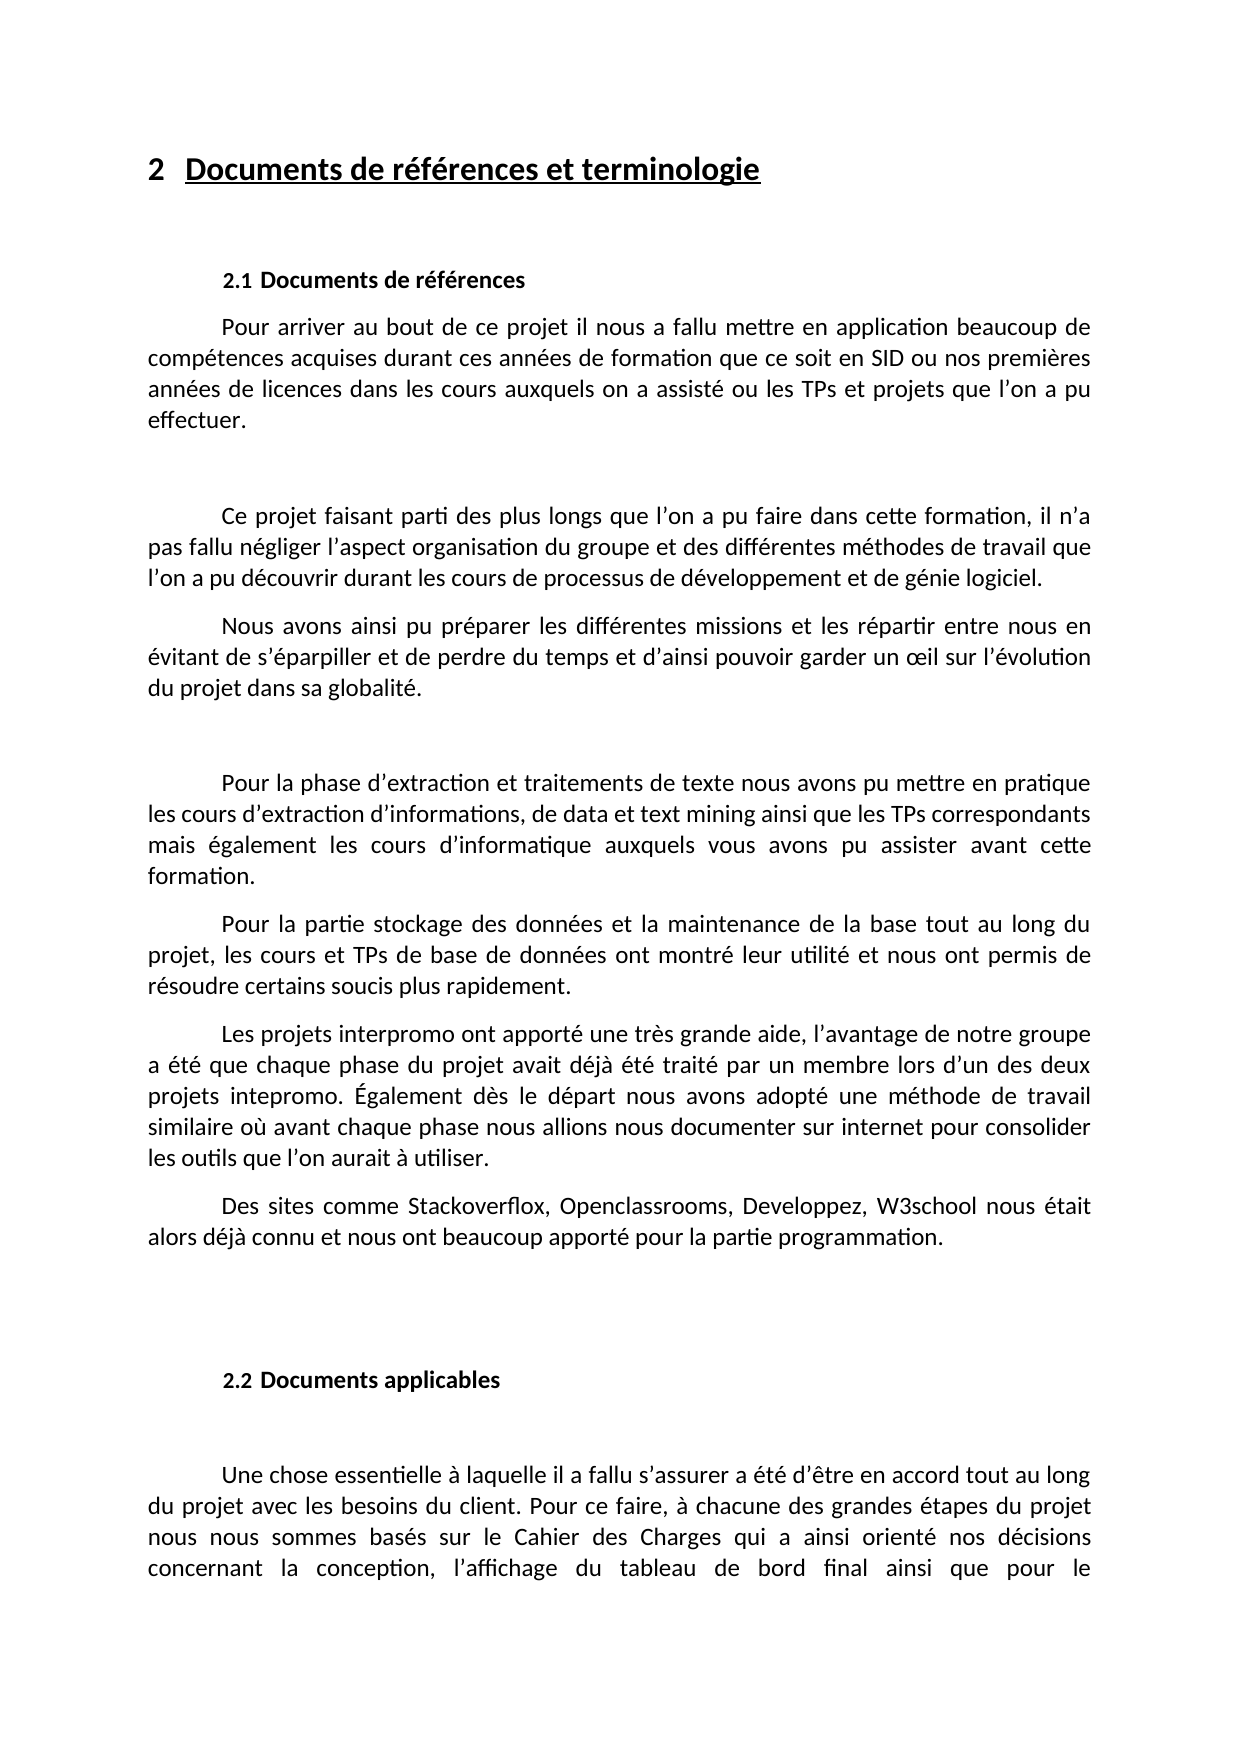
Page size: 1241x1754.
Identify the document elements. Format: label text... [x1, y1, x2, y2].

text Des sites comme Stackoverflox, Openclassrooms, Developpez, W3school nous était alors déjà connu et nous ont beaucoup apporté pour la partie programmation. [148, 1190, 1093, 1251]
text Les projets interpromo ont apporté une très grande aide, l’avantage de notre groupe a été que chaque phase du projet avait déjà été traité par un membre lors d’un des deux projets intepromo. Également dès le départ nous avons adopté une méthode de travail similaire où avant chaque phase nous allions nous documenter sur internet pour consolider les outils que l’on aurait à utiliser. [148, 1018, 1093, 1173]
list Documents applicables [223, 1364, 1093, 1394]
text Pour arriver au bout de ce projet il nous a fallu mettre en application beaucoup de compétences acquises durant ces années de formation que ce soit en SID ou nos premières années de licences dans les cours auxquels on a assisté ou les TPs et projets que l’on a pu effectuer. [148, 312, 1093, 435]
list Documents de références [223, 264, 1093, 294]
text Pour la partie stockage des données et la maintenance de la base tout au long du projet, les cours et TPs de base de données ont montré leur utilité et nous ont permis de résoudre certains soucis plus rapidement. [148, 908, 1093, 1001]
list Documents de références et terminologie [148, 148, 1093, 188]
text Une chose essentielle à laquelle il a fallu s’assurer a été d’être en accord tout au long du projet avec les besoins du client. Pour ce faire, à chacune des grandes étapes du projet nous nous sommes basés sur le Cahier des Charges qui a ainsi orienté nos décisions concernant la conception, l’affichage du tableau de bord final ainsi que pour le [148, 1459, 1093, 1583]
text Pour la phase d’extraction et traitements de texte nous avons pu mettre en pratique les cours d’extraction d’informations, de data et text mining ainsi que les TPs correspondants mais également les cours d’informatique auxquels vous avons pu assister avant cette formation. [148, 767, 1093, 891]
text Nous avons ainsi pu préparer les différentes missions et les répartir entre nous en évitant de s’éparpiller et de perdre du temps et d’ainsi pouvoir garder un œil sur l’évolution du projet dans sa globalité. [148, 610, 1093, 702]
text Ce projet faisant parti des plus longs que l’on a pu faire dans cette formation, il n’a pas fallu négliger l’aspect organisation du groupe et des différentes méthodes de travail que l’on a pu découvrir durant les cours de processus de développement et de génie logiciel. [148, 500, 1093, 593]
